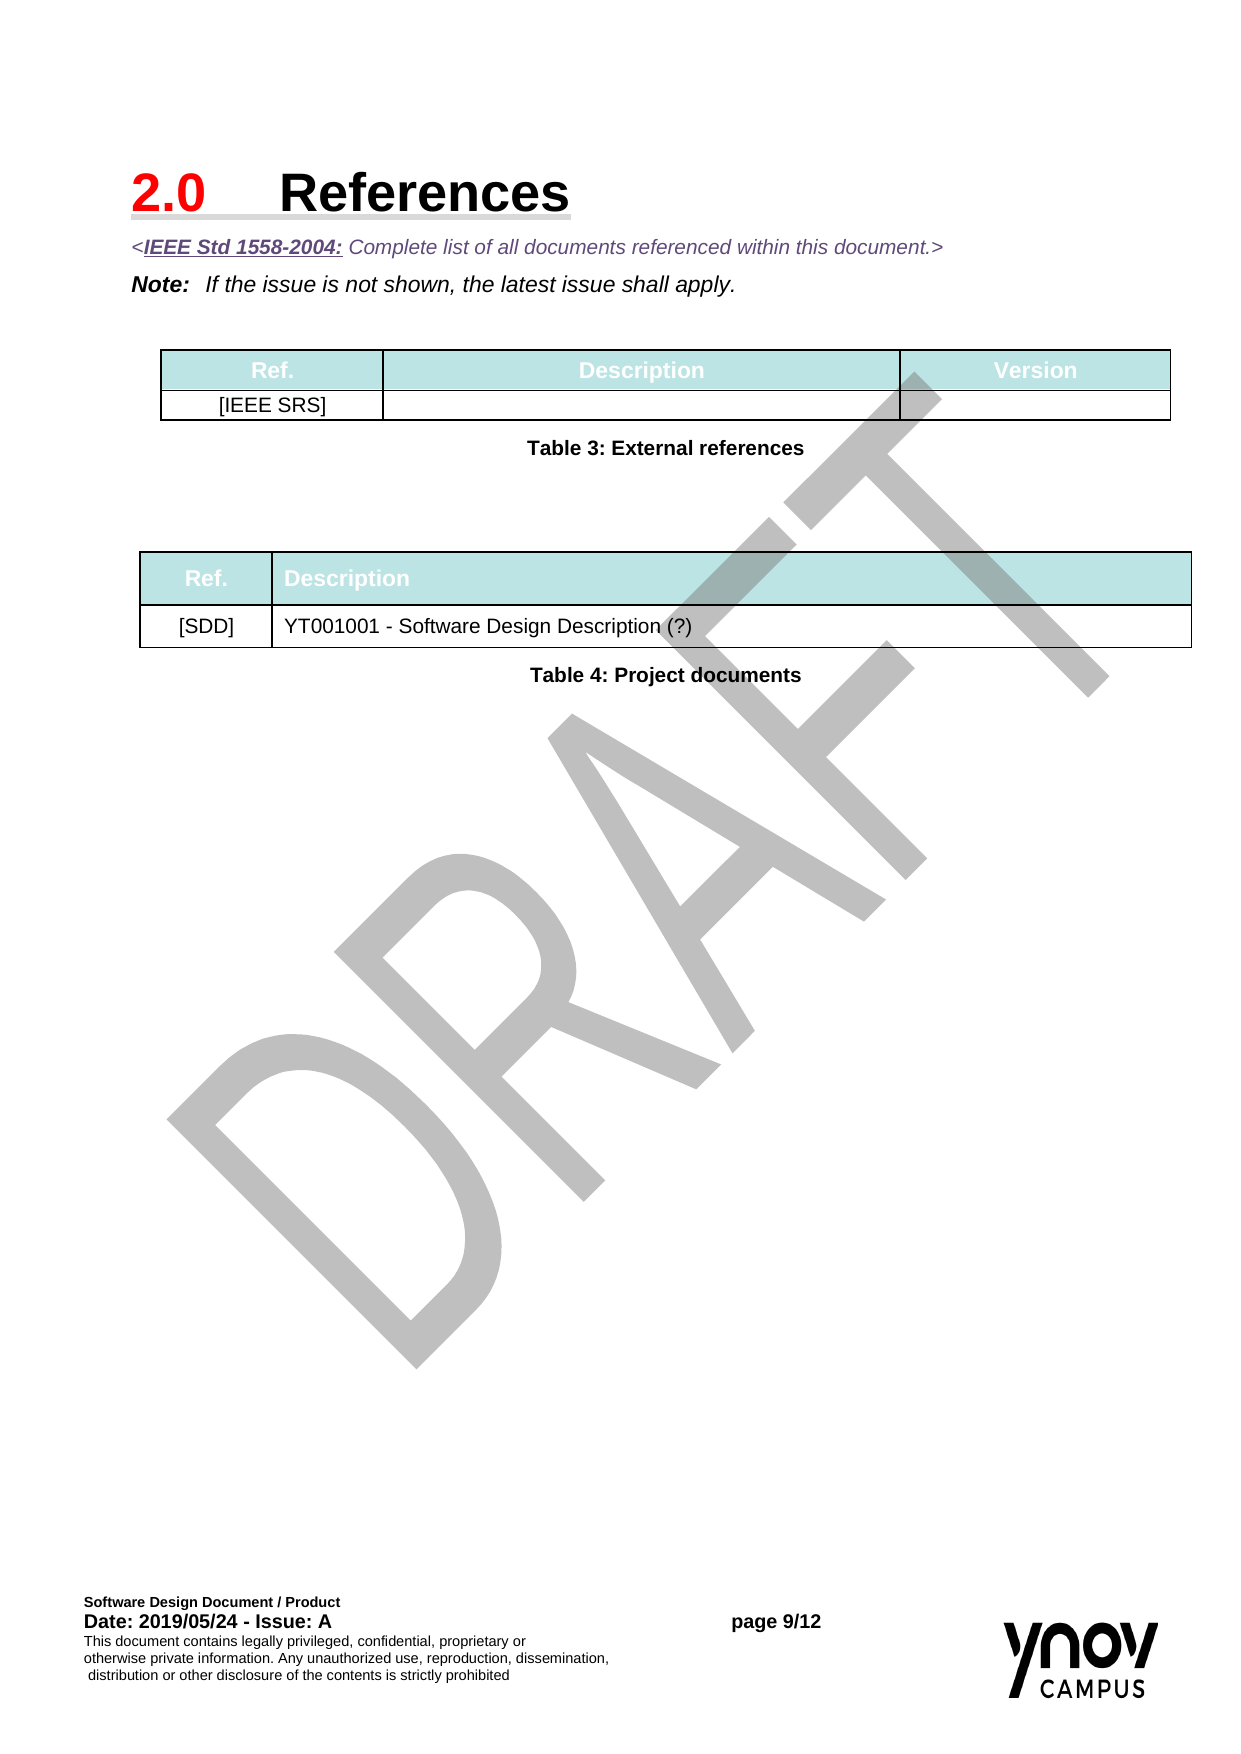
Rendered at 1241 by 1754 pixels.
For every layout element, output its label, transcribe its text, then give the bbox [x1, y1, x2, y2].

text Note: If the issue is not shown, the latest issue shall apply. [131, 271, 1200, 298]
text Table 3: External references [131, 433, 851, 460]
table_header Ref. [162, 351, 382, 389]
table_cell [SDD] [141, 606, 271, 647]
table_cell YT001001 - Software Design Description (?) [273, 606, 678, 647]
table_header [739, 553, 993, 604]
table_cell YT001001 - Software Design Description (?) [706, 606, 1036, 647]
table_header Description [273, 553, 731, 604]
table_cell [IEEE SRS] [162, 391, 382, 419]
text Table 4: Project documents [131, 661, 712, 688]
table_header Ref. [141, 553, 271, 604]
table_header [988, 553, 1191, 604]
text Table 4: Project documents [731, 661, 864, 688]
text [889, 433, 1200, 460]
text Table 4: Project documents [897, 661, 1077, 688]
table_header Description [384, 351, 899, 389]
table_cell [924, 391, 1170, 419]
table_header Version [901, 351, 1170, 389]
subtitle References [131, 160, 1200, 222]
table_cell YT001001 - Software Design Description (?) [1041, 606, 1191, 647]
text <IEEE Std 1558-2004: Complete list of all documents referenced within this document.> [131, 235, 1200, 259]
picture [1002, 1613, 1158, 1705]
table_cell [384, 391, 893, 419]
text Table 4: Project documents [1096, 661, 1200, 688]
